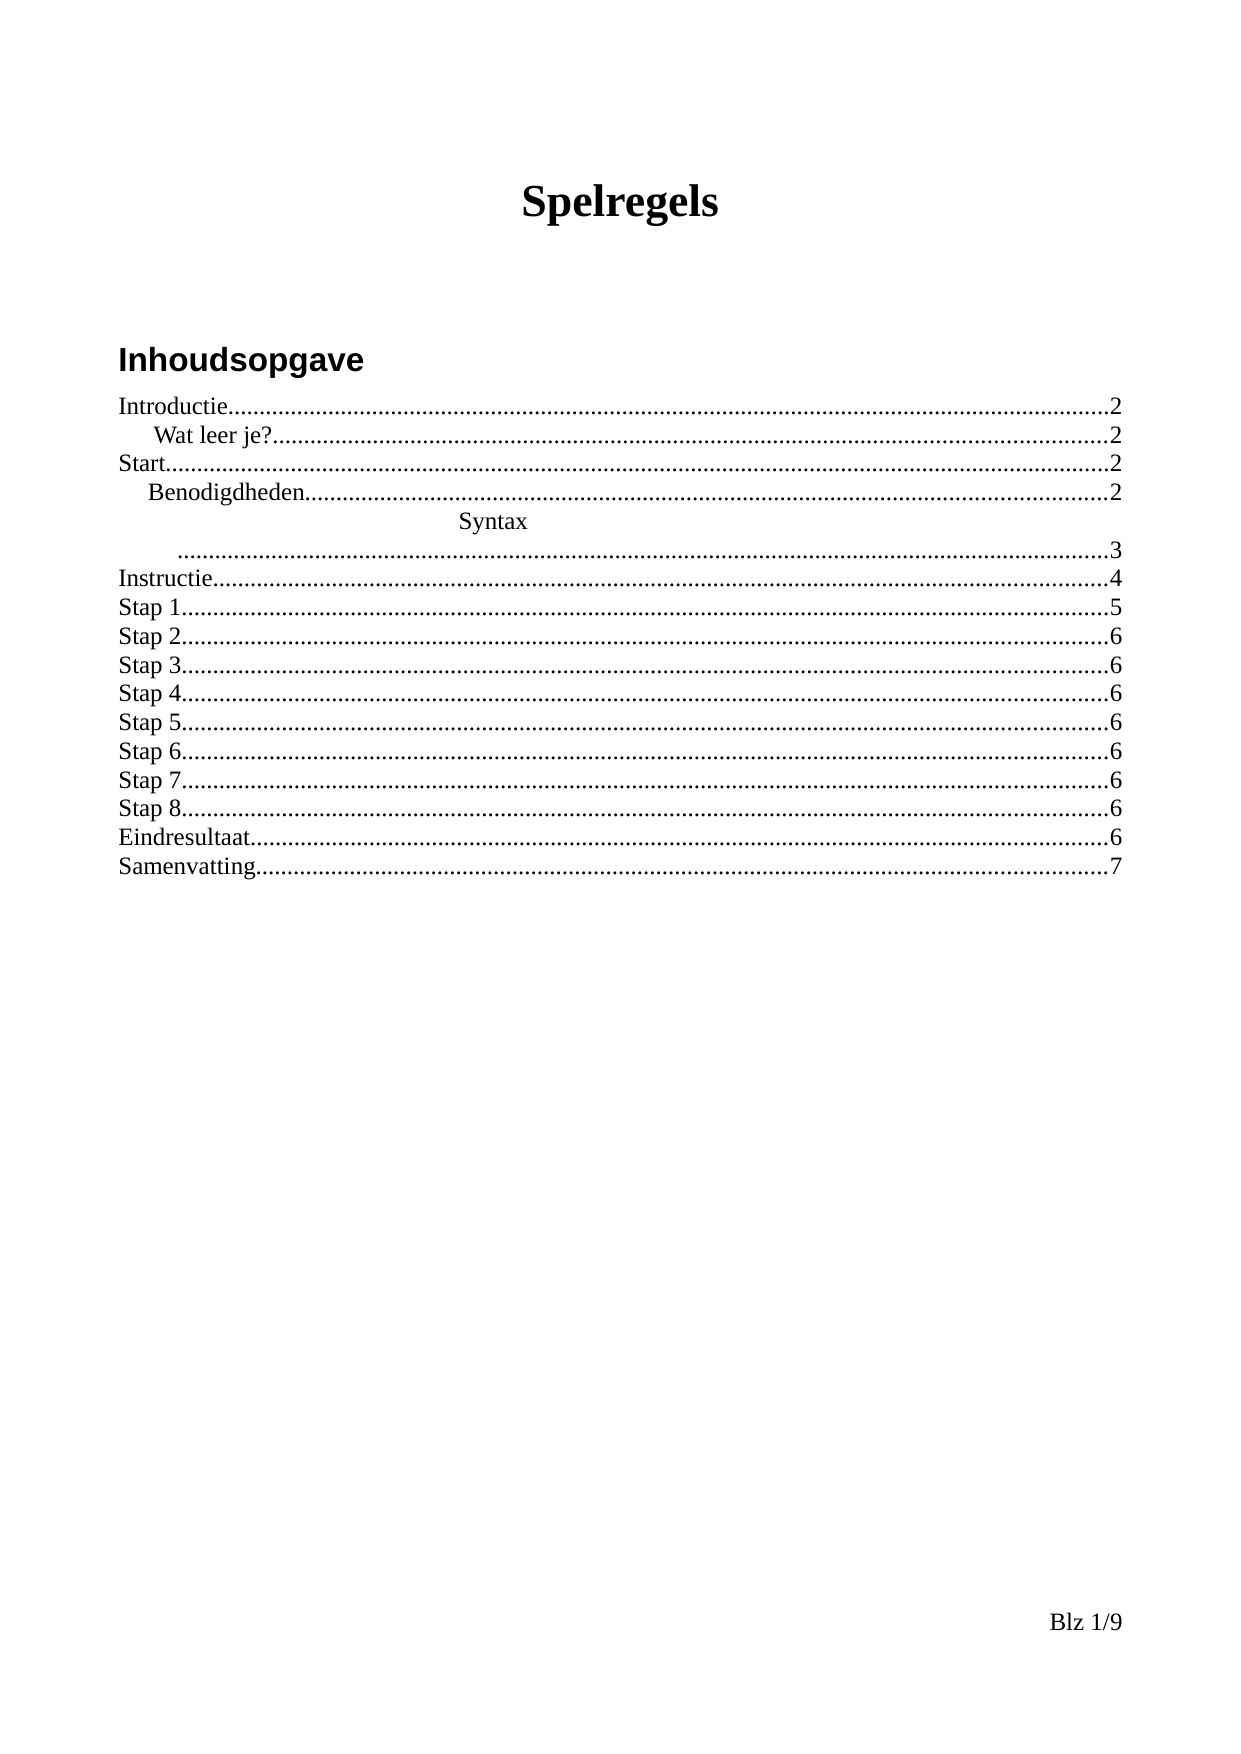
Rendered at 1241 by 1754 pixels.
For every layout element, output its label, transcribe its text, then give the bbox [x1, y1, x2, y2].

text Stap 6 6 [118, 736, 1122, 765]
text Start 2 [118, 448, 1122, 477]
subtitle Inhoudsopgave [118, 340, 1122, 378]
text Eindresultaat 6 [118, 822, 1122, 851]
text Stap 8 6 [118, 793, 1122, 822]
text Stap 5 6 [118, 707, 1122, 736]
text Instructie 4 [118, 563, 1122, 592]
text Stap 2 6 [118, 621, 1122, 650]
text Introductie 2 [118, 391, 1122, 420]
text Stap 4 6 [118, 678, 1122, 707]
text Wat leer je? 2 [148, 420, 1122, 448]
text Spelregels [118, 174, 1122, 226]
text Syntax 3 [177, 506, 1122, 563]
text Stap 7 6 [118, 765, 1122, 793]
text Stap 3 6 [118, 650, 1122, 678]
text Benodigdheden 2 [148, 477, 1122, 506]
text Stap 1 5 [118, 592, 1122, 621]
text Samenvatting 7 [118, 851, 1122, 880]
